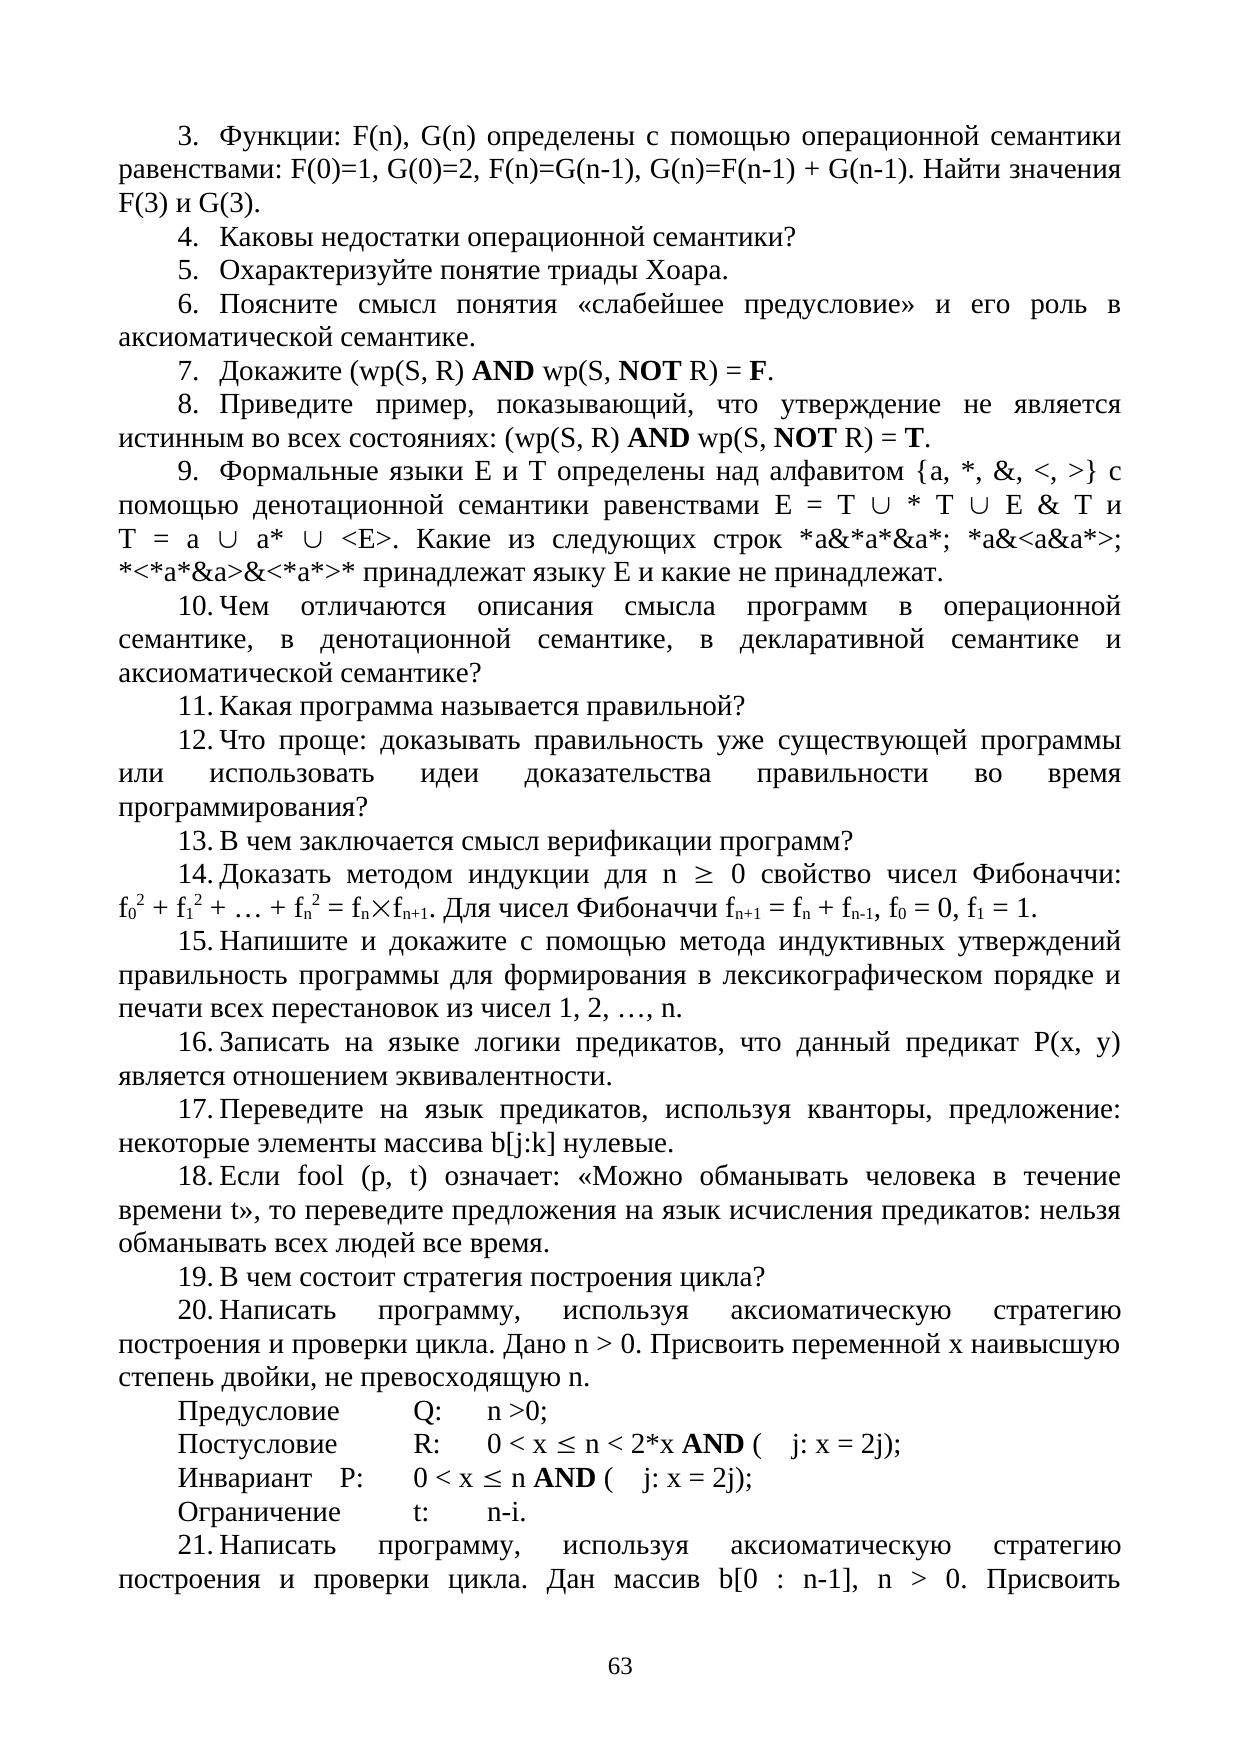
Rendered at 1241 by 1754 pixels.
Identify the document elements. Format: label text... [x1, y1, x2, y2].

list Каковы недостатки операционной семантики? [118, 219, 1122, 252]
text Постусловие R: 0 < x  n < 2*x AND ( j: x = 2j); [118, 1427, 1122, 1460]
list Докажите (wp(S, R) AND wp(S, NOT R) = F. [118, 353, 1122, 386]
list Приведите пример, показывающий, что утверждение не является истинным во всех состояниях: (wp(S, R) AND wp(S, NOT R) = Т. [118, 386, 1122, 453]
list Написать программу, используя аксиоматическую стратегию построения и проверки цикла. Дано n > 0. Присвоить переменной х наивысшую степень двойки, не превосходящую n. [118, 1292, 1122, 1393]
list В чем заключается смысл верификации программ? [118, 823, 1122, 856]
list Какая программа называется правильной? [118, 688, 1122, 722]
list Что проще: доказывать правильность уже существующей программы или использовать идеи доказательства правильности во время программирования? [118, 722, 1122, 823]
list Переведите на язык предикатов, используя кванторы, предложение: некоторые элементы массива b[j:k] нулевые. [118, 1091, 1122, 1158]
text Предусловие Q: n >0; [118, 1393, 1122, 1427]
list Записать на языке логики предикатов, что данный предикат P(x, y) является отношением эквивалентности. [118, 1024, 1122, 1091]
list Поясните смысл понятия «слабейшее предусловие» и его роль в аксиоматической семантике. [118, 286, 1122, 353]
list Функции: F(n), G(n) определены с помощью операционной семантики равенствами: F(0)=1, G(0)=2, F(n)=G(n-1), G(n)=F(n-1) + G(n-1). Найти значения F(3) и G(3). [118, 118, 1122, 219]
list Если fool (p, t) означает: «Можно обманывать человека в течение времени t», то переведите предложения на язык исчисления предикатов: нельзя обманывать всех людей все время. [118, 1158, 1122, 1259]
list Формальные языки E и T определены над алфавитом {a, *, &, <, >} с помощью денотационной семантики равенствами E = T  * T  E & T и T = a  a*  <E>. Какие из следующих строк *a&*a*&a*; *a&<a&a*>; *<*a*&a>&<*a*>* принадлежат языку E и какие не принадлежат. [118, 453, 1122, 588]
list Напишите и докажите с помощью метода индуктивных утверждений правильность программы для формирования в лексикографическом порядке и печати всех перестановок из чисел 1, 2, …, n. [118, 923, 1122, 1024]
text Инвариант Р: 0 < x  n AND ( j: x = 2j); [118, 1460, 1122, 1494]
list Охарактеризуйте понятие триады Хоара. [118, 252, 1122, 286]
list Чем отличаются описания смысла программ в операционной семантике, в денотационной семантике, в декларативной семантике и аксиоматической семантике? [118, 588, 1122, 688]
list В чем состоит стратегия построения цикла? [118, 1259, 1122, 1292]
list Доказать методом индукции для n  0 свойство чисел Фибоначчи: f02 + f12 + … + fn2 = fnfn+1. Для чисел Фибоначчи fn+1 = fn + fn-1, f0 = 0, f1 = 1. [118, 856, 1122, 923]
list Написать программу, используя аксиоматическую стратегию построения и проверки цикла. Дан массив b[0 : n-1], n > 0. Присвоить [118, 1527, 1122, 1594]
text Ограничение t: n-i. [118, 1494, 1122, 1527]
